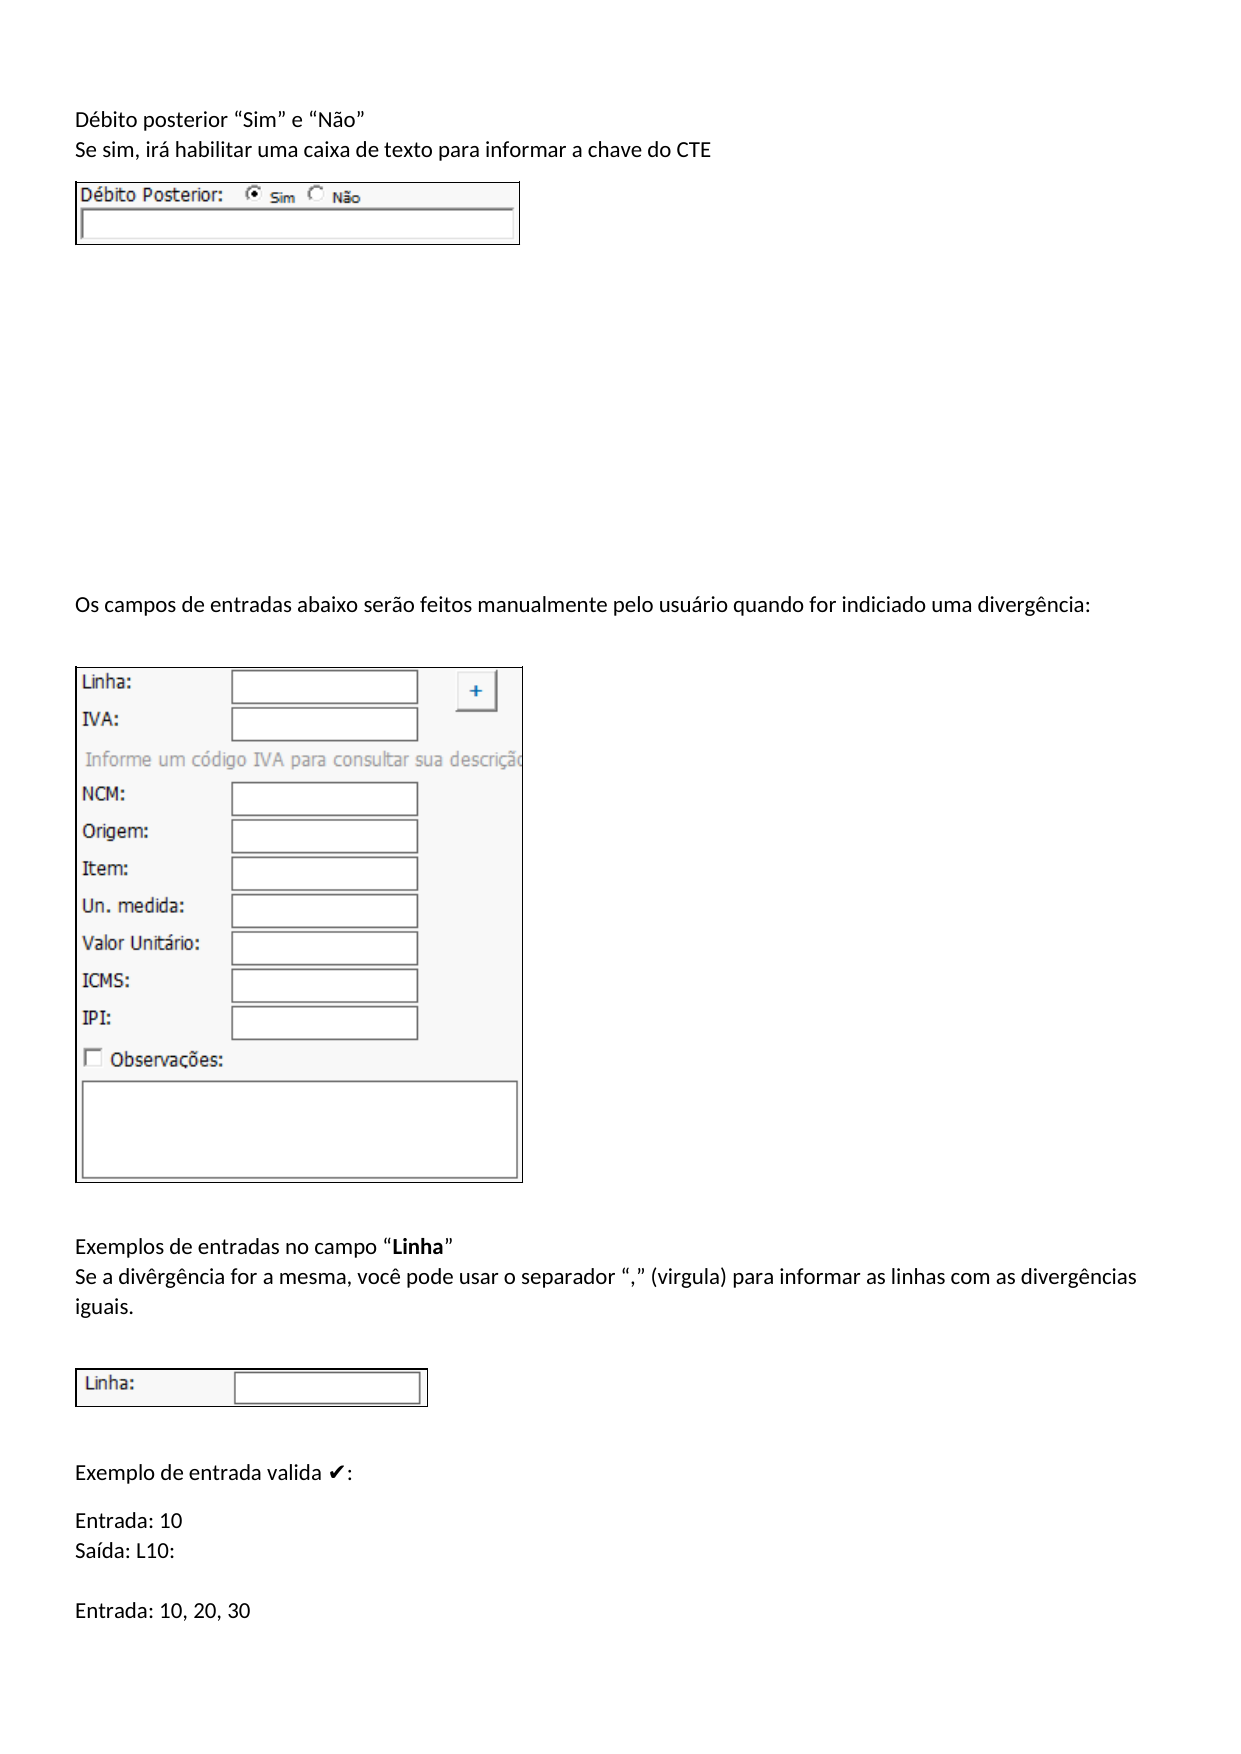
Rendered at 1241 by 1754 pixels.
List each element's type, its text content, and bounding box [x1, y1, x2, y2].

text Exemplo de entrada valida ✔: [75, 1426, 1165, 1487]
text Débito posterior “Sim” e “Não” Se sim, irá habilitar uma caixa de texto para informar a chave do CTE [75, 75, 1165, 163]
text Os campos de entradas abaixo serão feitos manualmente pelo usuário quando for indiciado uma divergência: [75, 590, 1165, 648]
text Entrada: 10 Saída: L10: Entrada: 10, 20, 30 [75, 1506, 1165, 1624]
text Exemplos de entradas no campo “Linha” Se a divêrgência for a mesma, você pode usar o separador “,” (virgula) para informar as linhas com as divergências iguais. [75, 1232, 1165, 1350]
